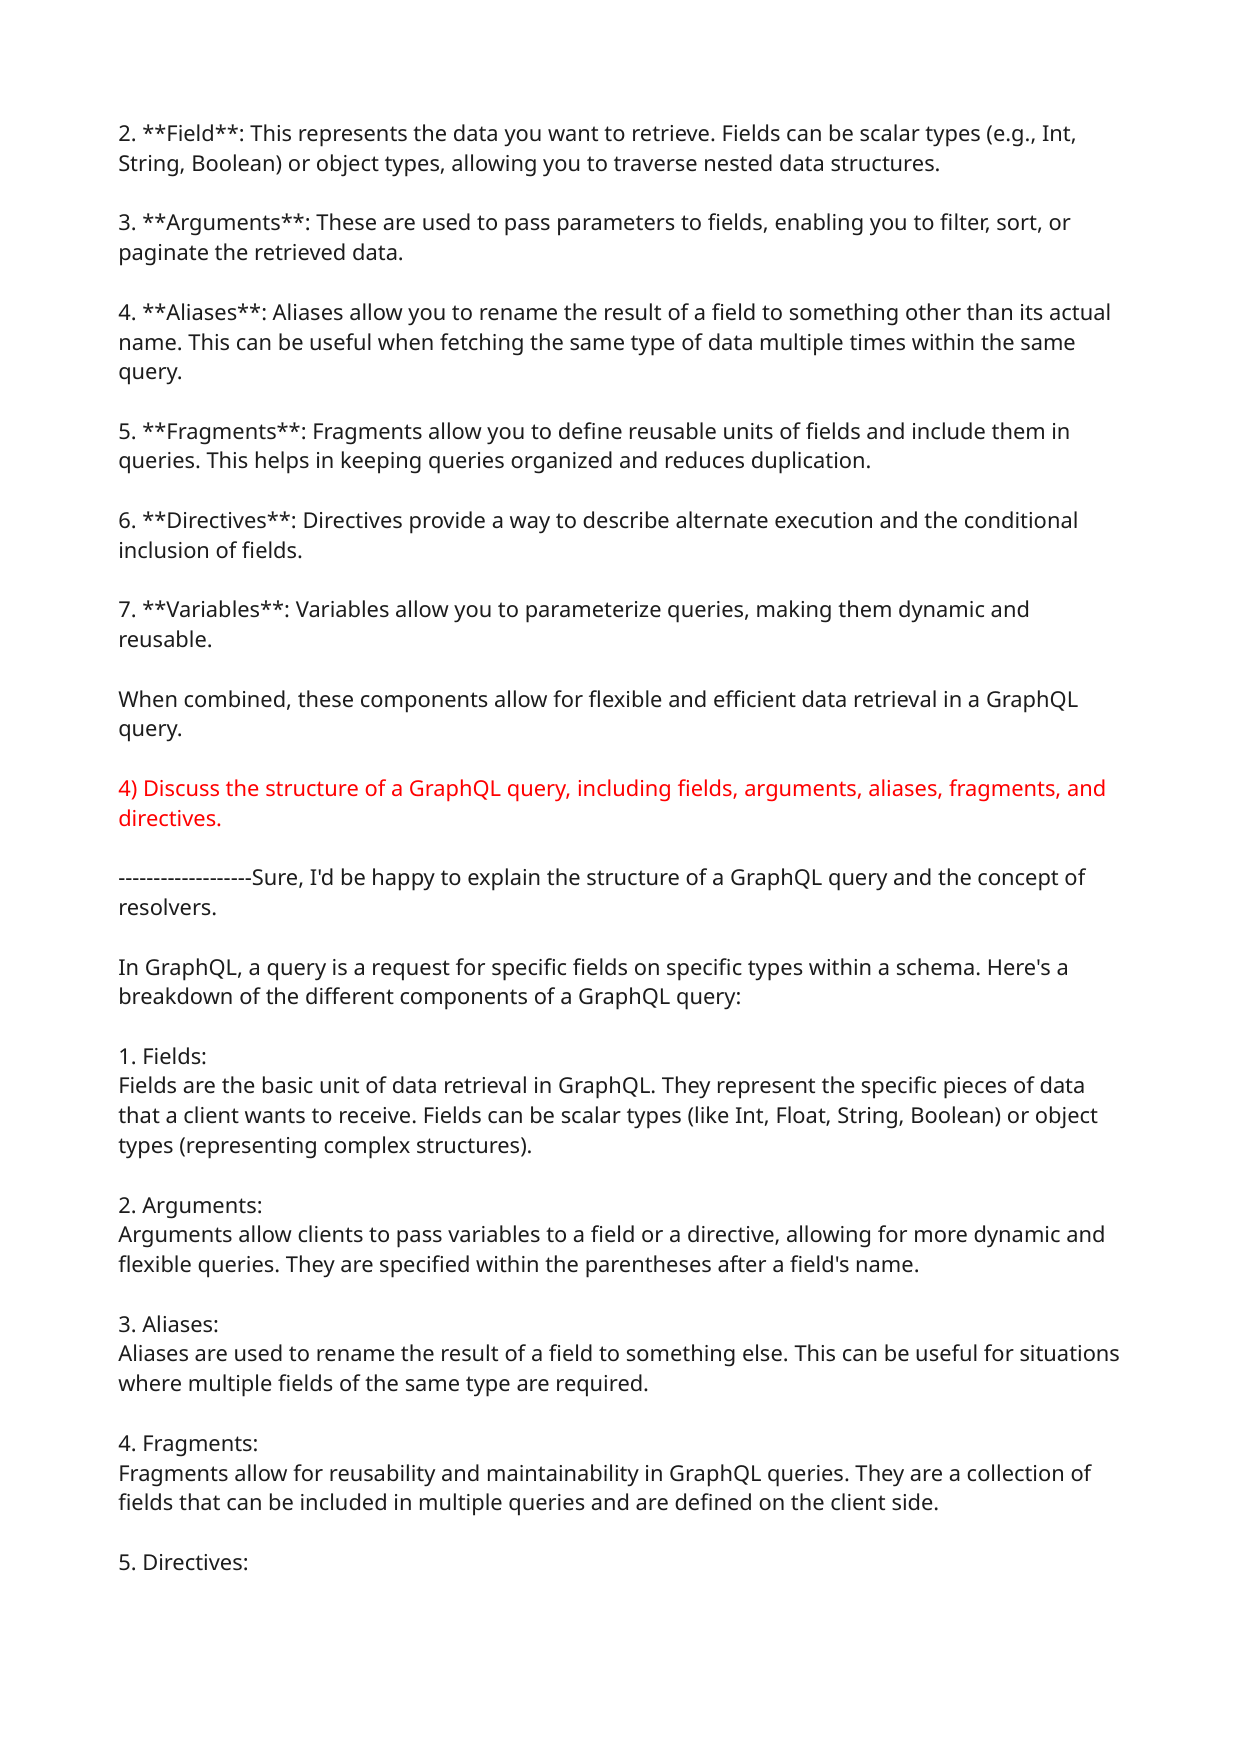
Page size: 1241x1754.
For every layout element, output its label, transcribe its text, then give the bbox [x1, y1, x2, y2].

text 5. Directives: [118, 1547, 1122, 1577]
text Arguments allow clients to pass variables to a field or a directive, allowing for more dynamic and flexible queries. They are specified within the parentheses after a field's name. [118, 1219, 1122, 1279]
text 3. Aliases: [118, 1309, 1122, 1338]
text 2. **Field**: This represents the data you want to retrieve. Fields can be scalar types (e.g., Int, String, Boolean) or object types, allowing you to traverse nested data structures. [118, 118, 1122, 178]
text 6. **Directives**: Directives provide a way to describe alternate execution and the conditional inclusion of fields. [118, 505, 1122, 564]
text In GraphQL, a query is a request for specific fields on specific types within a schema. Here's a breakdown of the different components of a GraphQL query: [118, 951, 1122, 1011]
text 5. **Fragments**: Fragments allow you to define reusable units of fields and include them in queries. This helps in keeping queries organized and reduces duplication. [118, 416, 1122, 475]
text 3. **Arguments**: These are used to pass parameters to fields, enabling you to filter, sort, or paginate the retrieved data. [118, 207, 1122, 267]
text Fragments allow for reusability and maintainability in GraphQL queries. They are a collection of fields that can be included in multiple queries and are defined on the client side. [118, 1457, 1122, 1517]
text 4. Fragments: [118, 1428, 1122, 1457]
text 4. **Aliases**: Aliases allow you to rename the result of a field to something other than its actual name. This can be useful when fetching the same type of data multiple times within the same query. [118, 297, 1122, 386]
text When combined, these components allow for flexible and efficient data retrieval in a GraphQL query. [118, 683, 1122, 743]
text 2. Arguments: [118, 1189, 1122, 1219]
text 7. **Variables**: Variables allow you to parameterize queries, making them dynamic and reusable. [118, 594, 1122, 654]
text Aliases are used to rename the result of a field to something else. This can be useful for situations where multiple fields of the same type are required. [118, 1338, 1122, 1398]
text Fields are the basic unit of data retrieval in GraphQL. They represent the specific pieces of data that a client wants to receive. Fields can be scalar types (like Int, Float, String, Boolean) or object types (representing complex structures). [118, 1071, 1122, 1160]
text 4) Discuss the structure of a GraphQL query, including fields, arguments, aliases, fragments, and directives. [118, 773, 1122, 832]
text -------------------Sure, I'd be happy to explain the structure of a GraphQL query and the concept of resolvers. [118, 862, 1122, 922]
text 1. Fields: [118, 1041, 1122, 1071]
